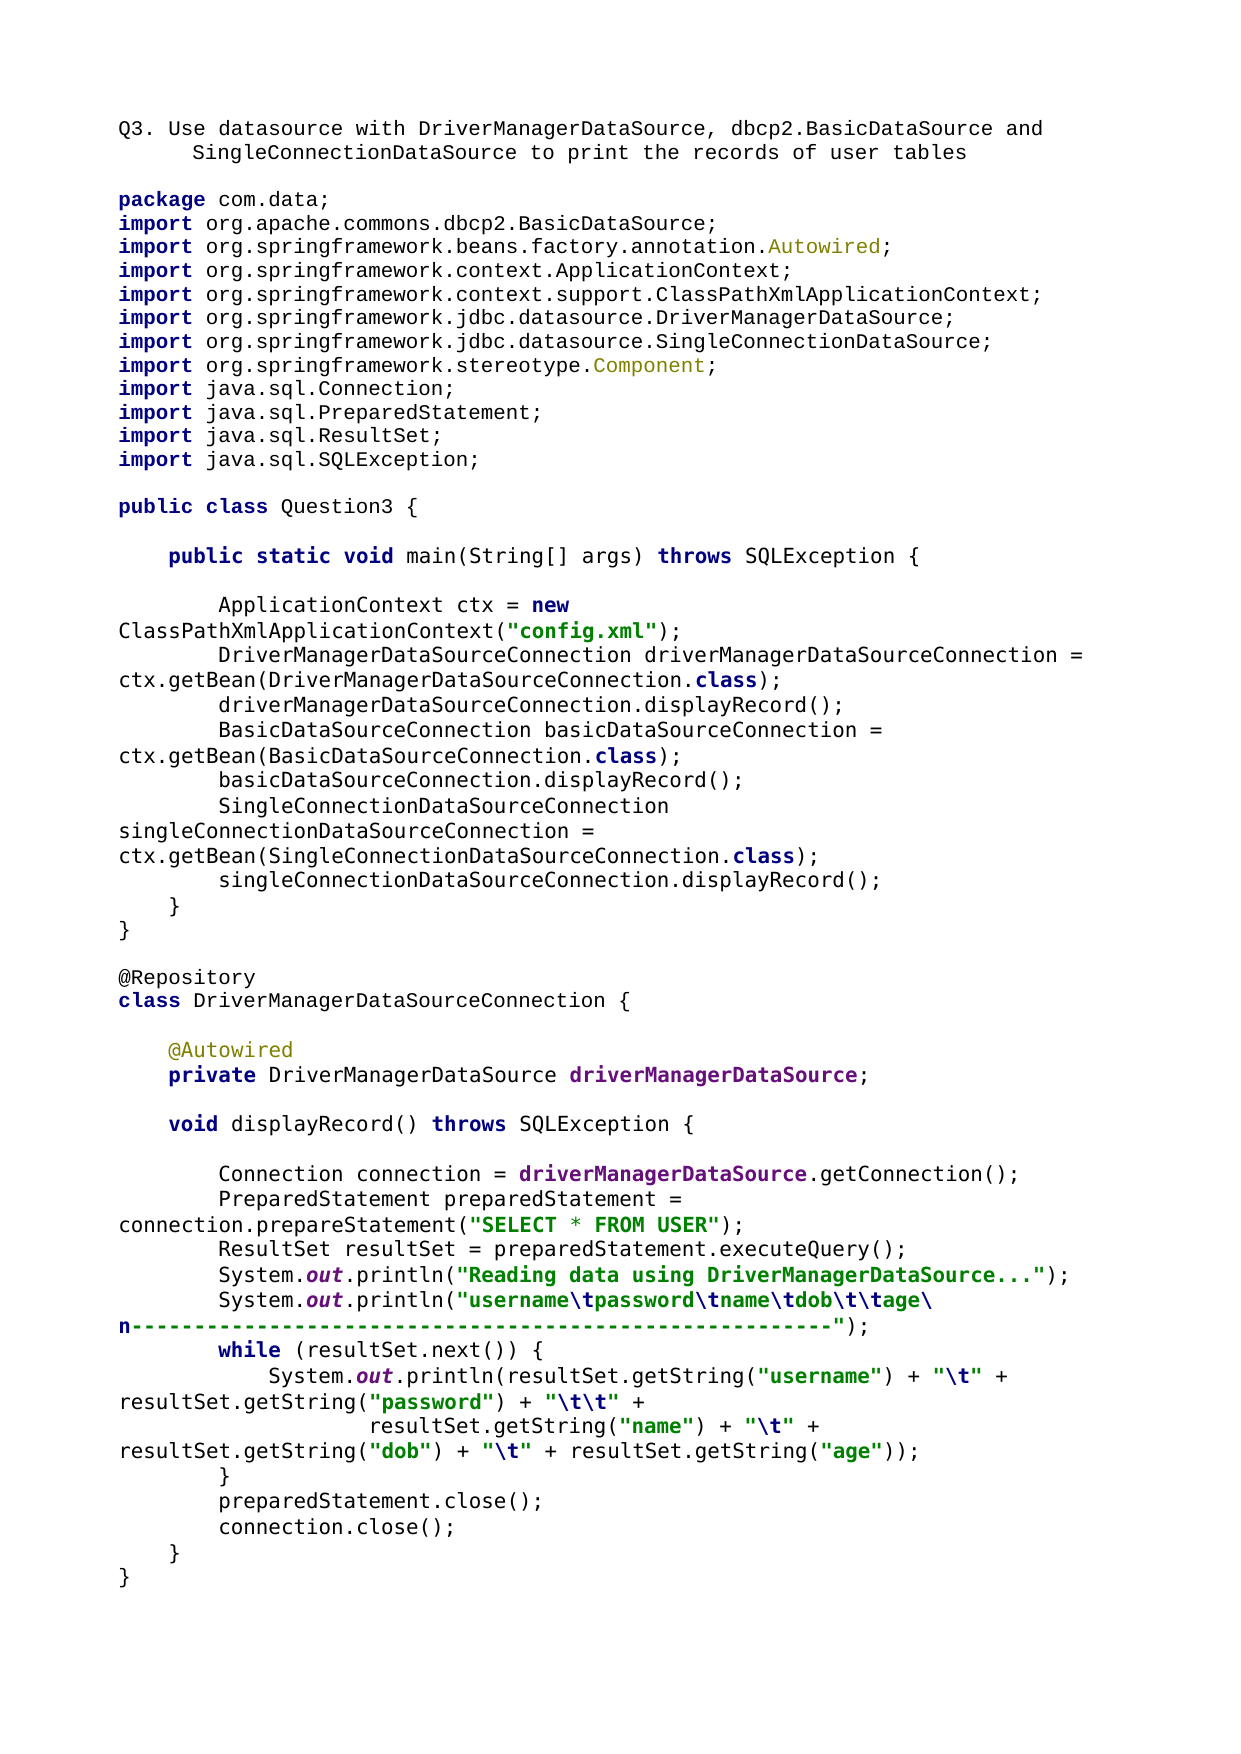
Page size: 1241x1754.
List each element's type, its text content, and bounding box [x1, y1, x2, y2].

text DriverManagerDataSourceConnection driverManagerDataSourceConnection = ctx.getBean(DriverManagerDataSourceConnection.class); [118, 643, 1122, 693]
text @Autowired [118, 1038, 1122, 1063]
text import org.springframework.jdbc.datasource.SingleConnectionDataSource; [118, 331, 1122, 354]
text driverManagerDataSourceConnection.displayRecord(); [118, 693, 1122, 718]
text } [118, 1566, 1122, 1590]
text import org.springframework.context.support.ClassPathXmlApplicationContext; [118, 284, 1122, 307]
text basicDataSourceConnection.displayRecord(); [118, 768, 1122, 794]
text resultSet.getString("name") + "\t" + resultSet.getString("dob") + "\t" + resultSet.getString("age")); [118, 1414, 1122, 1464]
text } [118, 1541, 1122, 1566]
text void displayRecord() throws SQLException { [118, 1112, 1122, 1138]
text package com.data; [118, 189, 1122, 213]
text public class Question3 { [118, 496, 1122, 520]
text import org.springframework.stereotype.Component; [118, 354, 1122, 378]
text import org.apache.commons.dbcp2.BasicDataSource; [118, 213, 1122, 236]
text while (resultSet.next()) { [118, 1338, 1122, 1364]
text connection.close(); [118, 1515, 1122, 1541]
text singleConnectionDataSourceConnection.displayRecord(); [118, 868, 1122, 894]
text System.out.println(resultSet.getString("username") + "\t" + resultSet.getString("password") + "\t\t" + [118, 1364, 1122, 1414]
text import java.sql.Connection; [118, 378, 1122, 402]
text import java.sql.ResultSet; [118, 426, 1122, 449]
text import java.sql.SQLException; [118, 449, 1122, 473]
text Connection connection = driverManagerDataSource.getConnection(); [118, 1162, 1122, 1187]
text } [118, 1464, 1122, 1489]
text System.out.println("Reading data using DriverManagerDataSource..."); [118, 1263, 1122, 1288]
text } [118, 894, 1122, 919]
text Q3. Use datasource with DriverManagerDataSource, dbcp2.BasicDataSource and SingleConnectionDataSource to print the records of user tables [118, 118, 1122, 165]
text import org.springframework.jdbc.datasource.DriverManagerDataSource; [118, 307, 1122, 331]
text class DriverManagerDataSourceConnection { [118, 990, 1122, 1014]
text PreparedStatement preparedStatement = connection.prepareStatement("SELECT * FROM USER"); [118, 1187, 1122, 1237]
text import java.sql.PreparedStatement; [118, 402, 1122, 426]
text public static void main(String[] args) throws SQLException { [118, 544, 1122, 569]
text @Repository [118, 967, 1122, 990]
text } [118, 919, 1122, 943]
text BasicDataSourceConnection basicDataSourceConnection = ctx.getBean(BasicDataSourceConnection.class); [118, 718, 1122, 768]
text import org.springframework.context.ApplicationContext; [118, 260, 1122, 284]
text ResultSet resultSet = preparedStatement.executeQuery(); [118, 1237, 1122, 1263]
text import org.springframework.beans.factory.annotation.Autowired; [118, 236, 1122, 260]
text ApplicationContext ctx = new ClassPathXmlApplicationContext("config.xml"); [118, 593, 1122, 643]
text preparedStatement.close(); [118, 1489, 1122, 1515]
text SingleConnectionDataSourceConnection singleConnectionDataSourceConnection = ctx.getBean(SingleConnectionDataSourceConnection.class); [118, 794, 1122, 868]
text private DriverManagerDataSource driverManagerDataSource; [118, 1063, 1122, 1089]
text System.out.println("username\tpassword\tname\tdob\t\tage\n--------------------------------------------------------"); [118, 1288, 1122, 1338]
